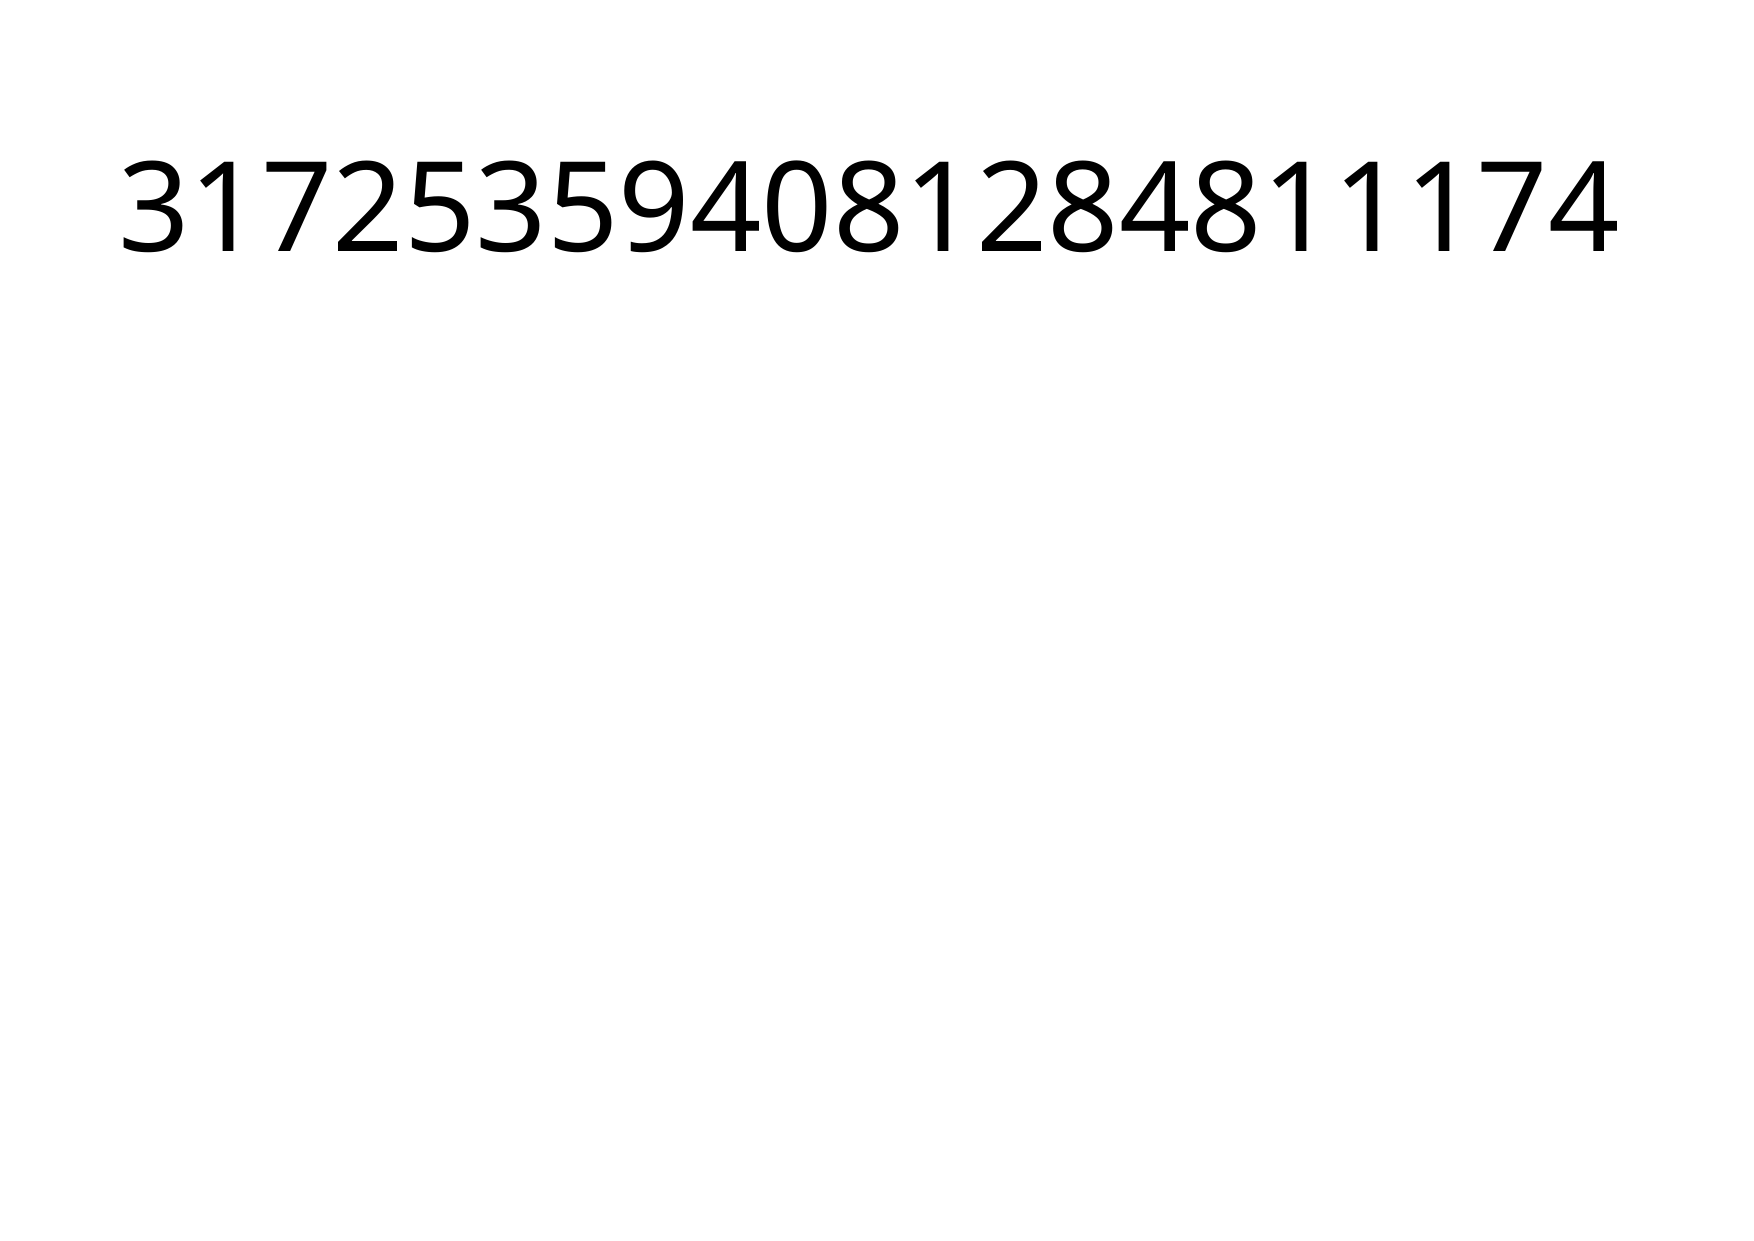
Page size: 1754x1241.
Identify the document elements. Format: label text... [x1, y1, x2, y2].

text 317253594081284811174 [118, 118, 1636, 288]
